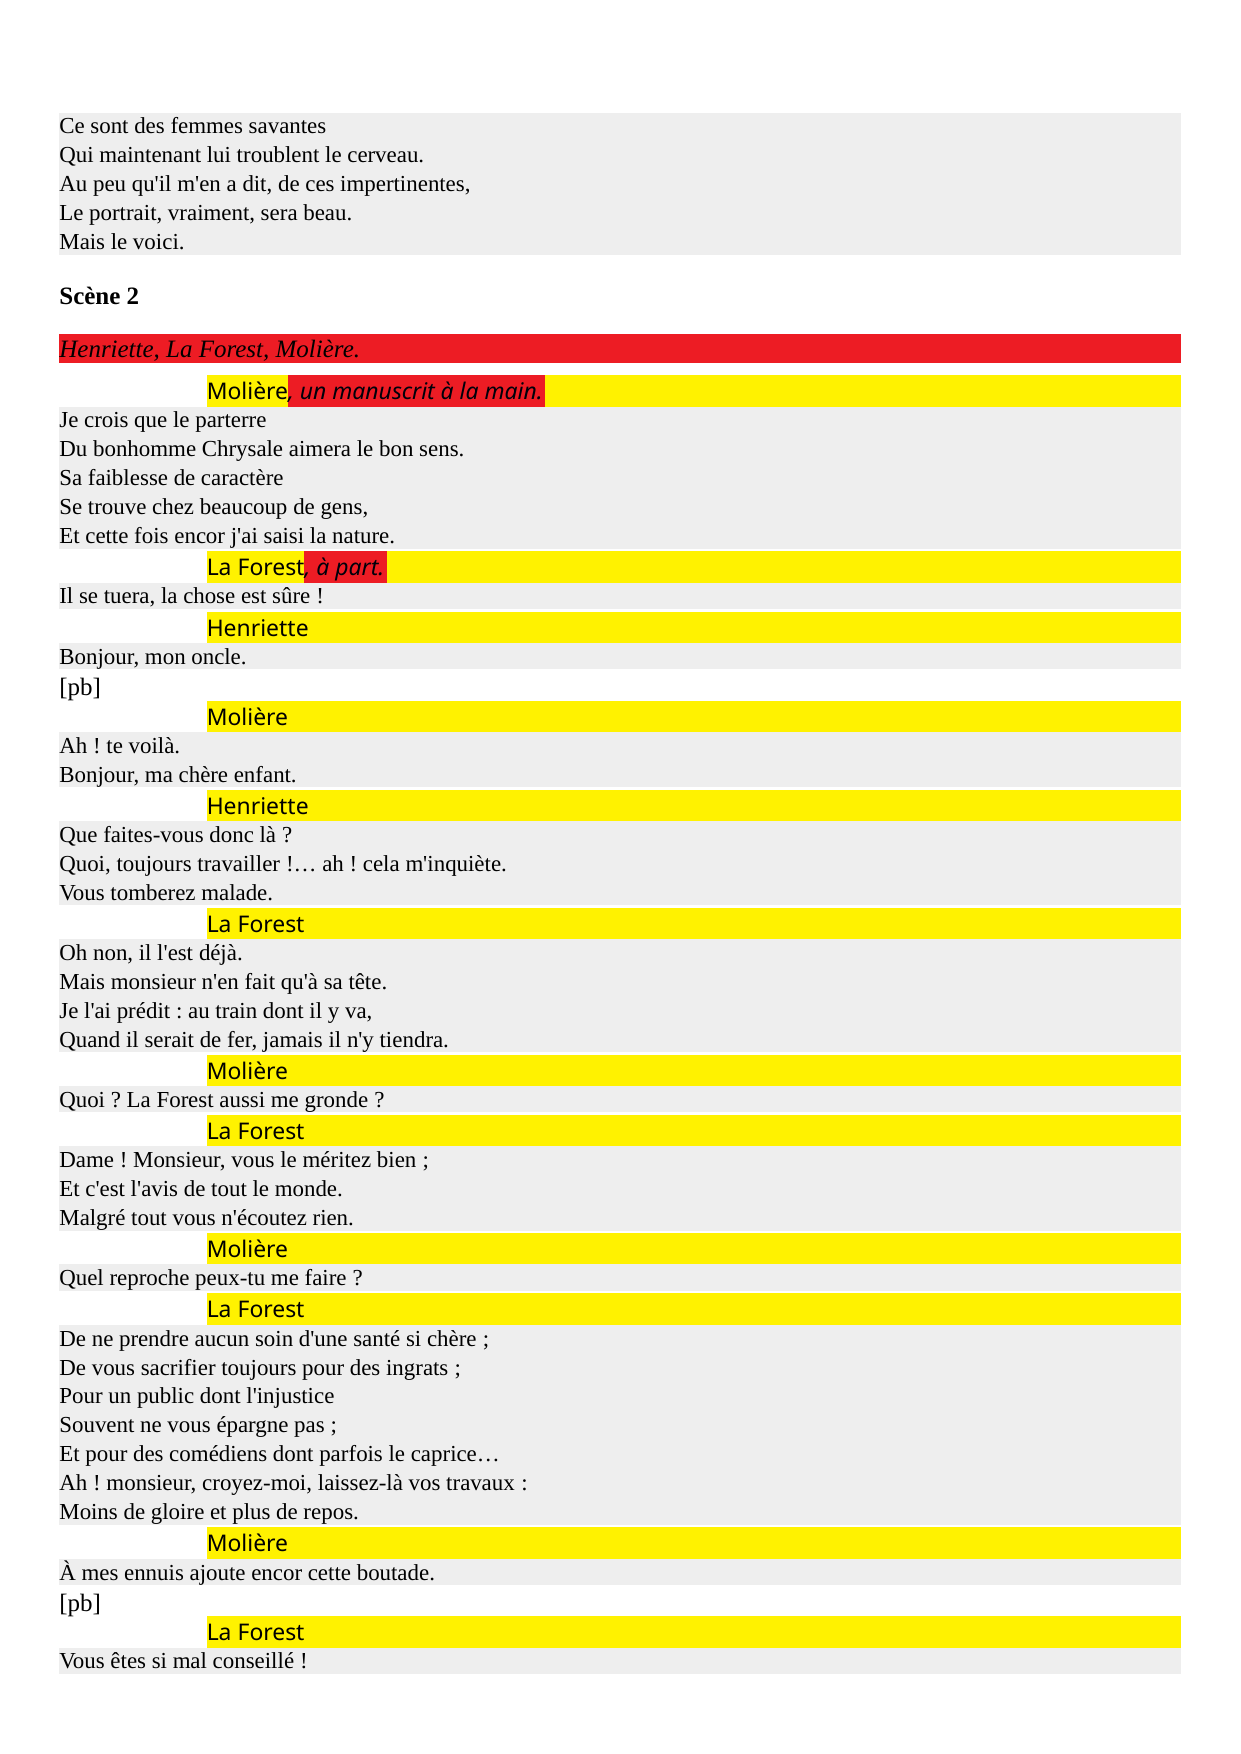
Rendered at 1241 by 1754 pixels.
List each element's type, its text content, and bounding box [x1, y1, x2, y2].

text [pb] [59, 1588, 1181, 1616]
text Quoi, toujours travailler !… ah ! cela m'inquiète. [59, 850, 1181, 876]
text Dame ! Monsieur, vous le méritez bien ; [59, 1146, 1181, 1173]
text La Forest [207, 1616, 1181, 1648]
text Quoi ? La Forest aussi me gronde ? [59, 1086, 1181, 1112]
text Molière, un manuscrit à la main. [545, 375, 1181, 407]
text Molière [207, 1527, 1181, 1559]
text [pb] [59, 672, 1181, 701]
subtitle Scène 2 [59, 281, 1181, 310]
text Henriette, La Forest, Molière. [59, 334, 1181, 363]
text Que faites-vous donc là ? [59, 821, 1181, 847]
text La Forest, à part. [207, 551, 304, 583]
text Bonjour, mon oncle. [59, 643, 1181, 669]
text La Forest [207, 1293, 1181, 1325]
text Et cette fois encor j'ai saisi la nature. [59, 522, 1181, 549]
text De vous sacrifier toujours pour des ingrats ; [59, 1354, 1181, 1380]
text Souvent ne vous épargne pas ; [59, 1412, 1181, 1438]
text Je crois que le parterre [59, 407, 1181, 433]
text Molière [207, 1055, 1181, 1086]
text Henriette [207, 790, 1181, 821]
text Ah ! monsieur, croyez-moi, laissez-là vos travaux : [59, 1469, 1181, 1496]
text Molière [207, 701, 1181, 732]
text Quand il serait de fer, jamais il n'y tiendra. [59, 1026, 1181, 1052]
text À mes ennuis ajoute encor cette boutade. [59, 1559, 1181, 1585]
text Malgré tout vous n'écoutez rien. [59, 1204, 1181, 1231]
text Henriette [207, 612, 1181, 643]
text Quel reproche peux-tu me faire ? [59, 1264, 1181, 1291]
text Au peu qu'il m'en a dit, de ces impertinentes, [59, 171, 1181, 197]
text Bonjour, ma chère enfant. [59, 761, 1181, 787]
text Vous êtes si mal conseillé ! [59, 1648, 1181, 1674]
text La Forest [207, 908, 1181, 939]
text Mais monsieur n'en fait qu'à sa tête. [59, 968, 1181, 994]
text Molière [207, 1233, 1181, 1264]
text La Forest, à part. [387, 551, 1181, 583]
text Vous tomberez malade. [59, 879, 1181, 905]
text Et c'est l'avis de tout le monde. [59, 1175, 1181, 1202]
text Le portrait, vraiment, sera beau. [59, 199, 1181, 226]
text Sa faiblesse de caractère [59, 464, 1181, 491]
text Oh non, il l'est déjà. [59, 939, 1181, 965]
text Je l'ai prédit : au train dont il y va, [59, 997, 1181, 1023]
text Se trouve chez beaucoup de gens, [59, 493, 1181, 520]
text Il se tuera, la chose est sûre ! [59, 583, 1181, 609]
text De ne prendre aucun soin d'une santé si chère ; [59, 1325, 1181, 1351]
text Mais le voici. [59, 228, 1181, 255]
text Molière, un manuscrit à la main. [207, 375, 288, 407]
text Moins de gloire et plus de repos. [59, 1498, 1181, 1525]
text Du bonhomme Chrysale aimera le bon sens. [59, 436, 1181, 462]
text La Forest [207, 1115, 1181, 1146]
text Ce sont des femmes savantes [59, 113, 1181, 139]
text Et pour des comédiens dont parfois le caprice… [59, 1441, 1181, 1467]
text Ah ! te voilà. [59, 732, 1181, 758]
text Pour un public dont l'injustice [59, 1383, 1181, 1409]
text Qui maintenant lui troublent le cerveau. [59, 142, 1181, 168]
